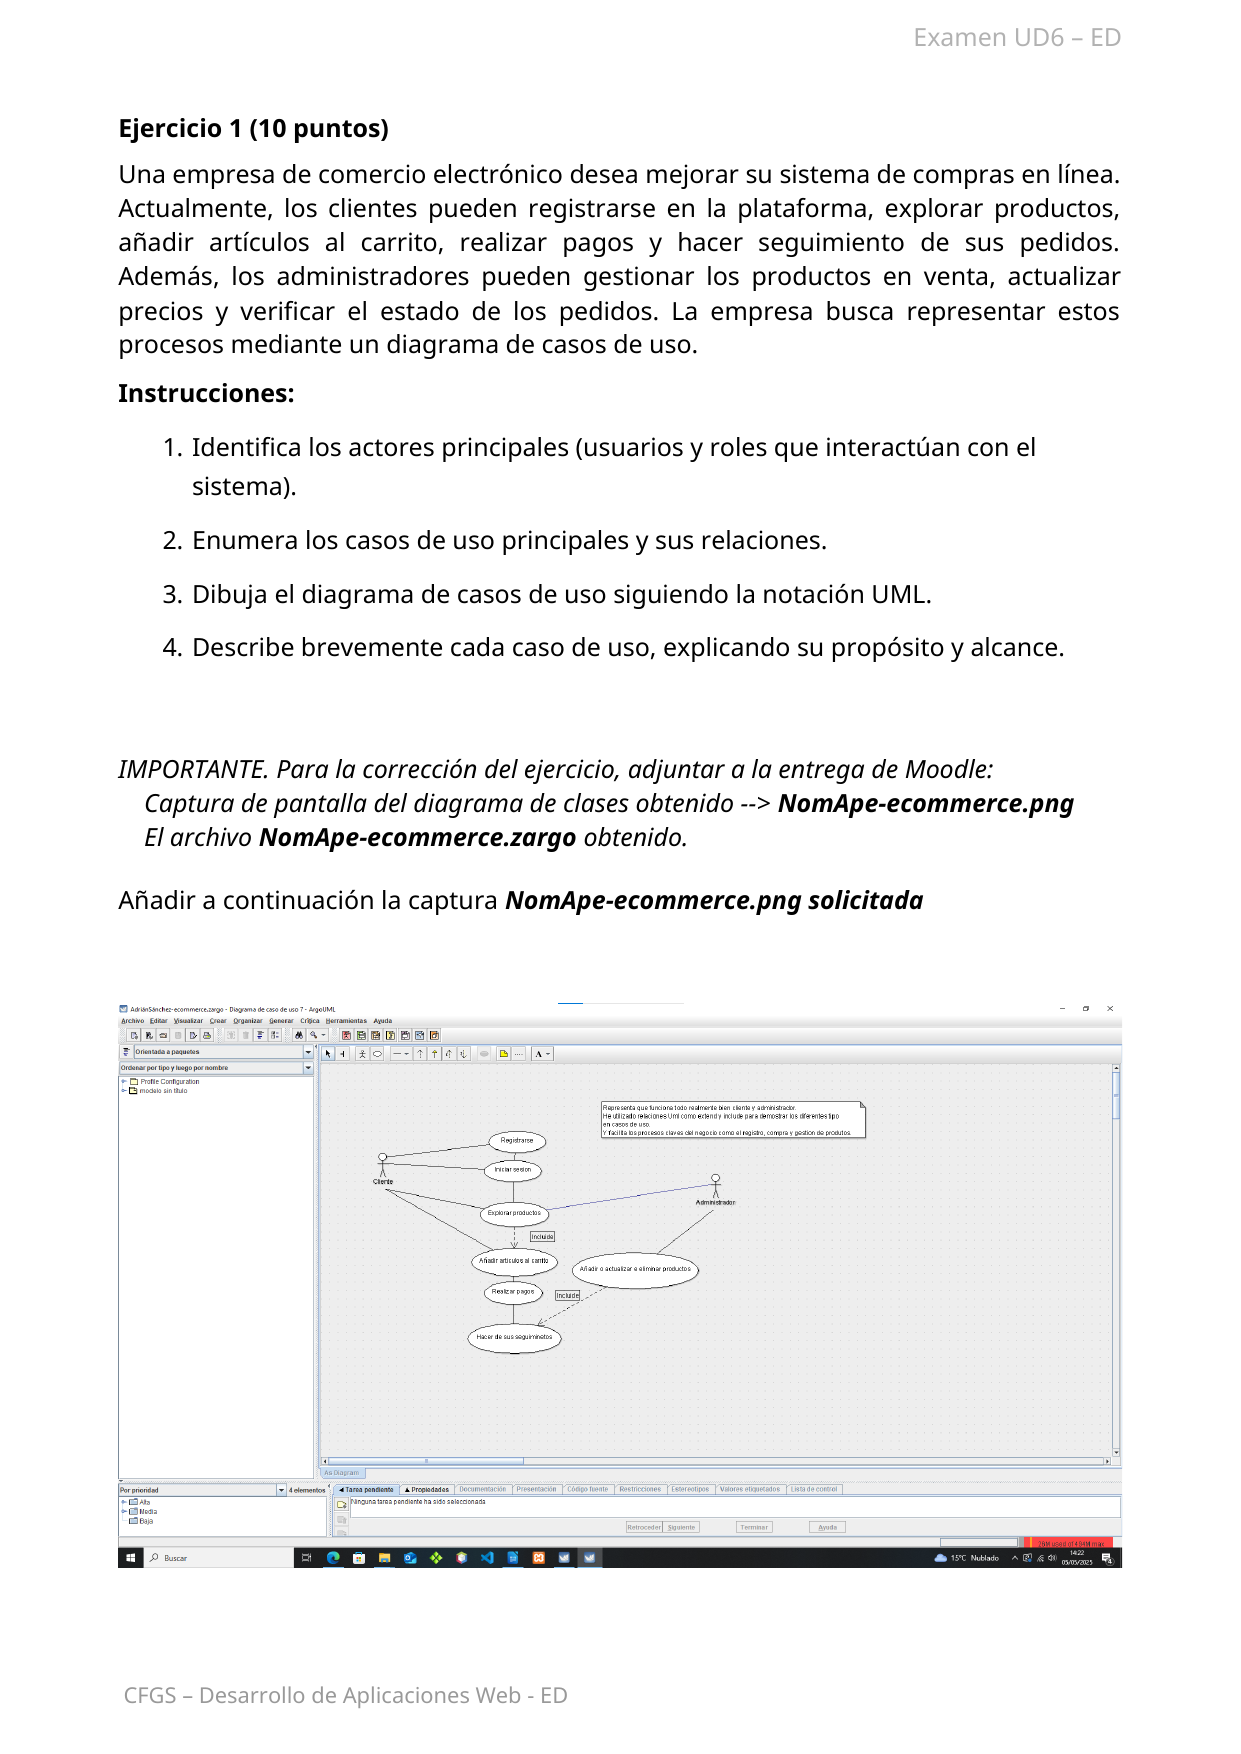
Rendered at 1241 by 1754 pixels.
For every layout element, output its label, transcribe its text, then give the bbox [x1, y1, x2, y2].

text Instrucciones: [118, 376, 1122, 410]
subtitle Ejercicio 1 (10 puntos) [118, 110, 1122, 144]
text Una empresa de comercio electrónico desea mejorar su sistema de compras en línea. Actualmente, los clientes pueden registrarse en la plataforma, explorar productos, añadir artículos al carrito, realizar pagos y hacer seguimiento de sus pedidos. Además, los administradores pueden gestionar los productos en venta, actualizar precios y verificar el estado de los pedidos. La empresa busca representar estos procesos mediante un diagrama de casos de uso. [118, 157, 1122, 361]
text IMPORTANTE. Para la corrección del ejercicio, adjuntar a la entrega de Moodle: [118, 752, 1122, 786]
text Captura de pantalla del diagrama de clases obtenido --> NomApe-ecommerce.png [118, 786, 1122, 820]
text El archivo NomApe-ecommerce.zargo obtenido. [118, 820, 1122, 854]
list Describe brevemente cada caso de uso, explicando su propósito y alcance. [162, 630, 1122, 664]
picture [118, 1003, 1123, 1568]
list Identifica los actores principales (usuarios y roles que interactúan con el sistema). [162, 429, 1122, 503]
list Dibuja el diagrama de casos de uso siguiendo la notación UML. [162, 576, 1122, 610]
text Añadir a continuación la captura NomApe-ecommerce.png solicitada [118, 883, 1122, 917]
list Enumera los casos de uso principales y sus relaciones. [162, 522, 1122, 557]
